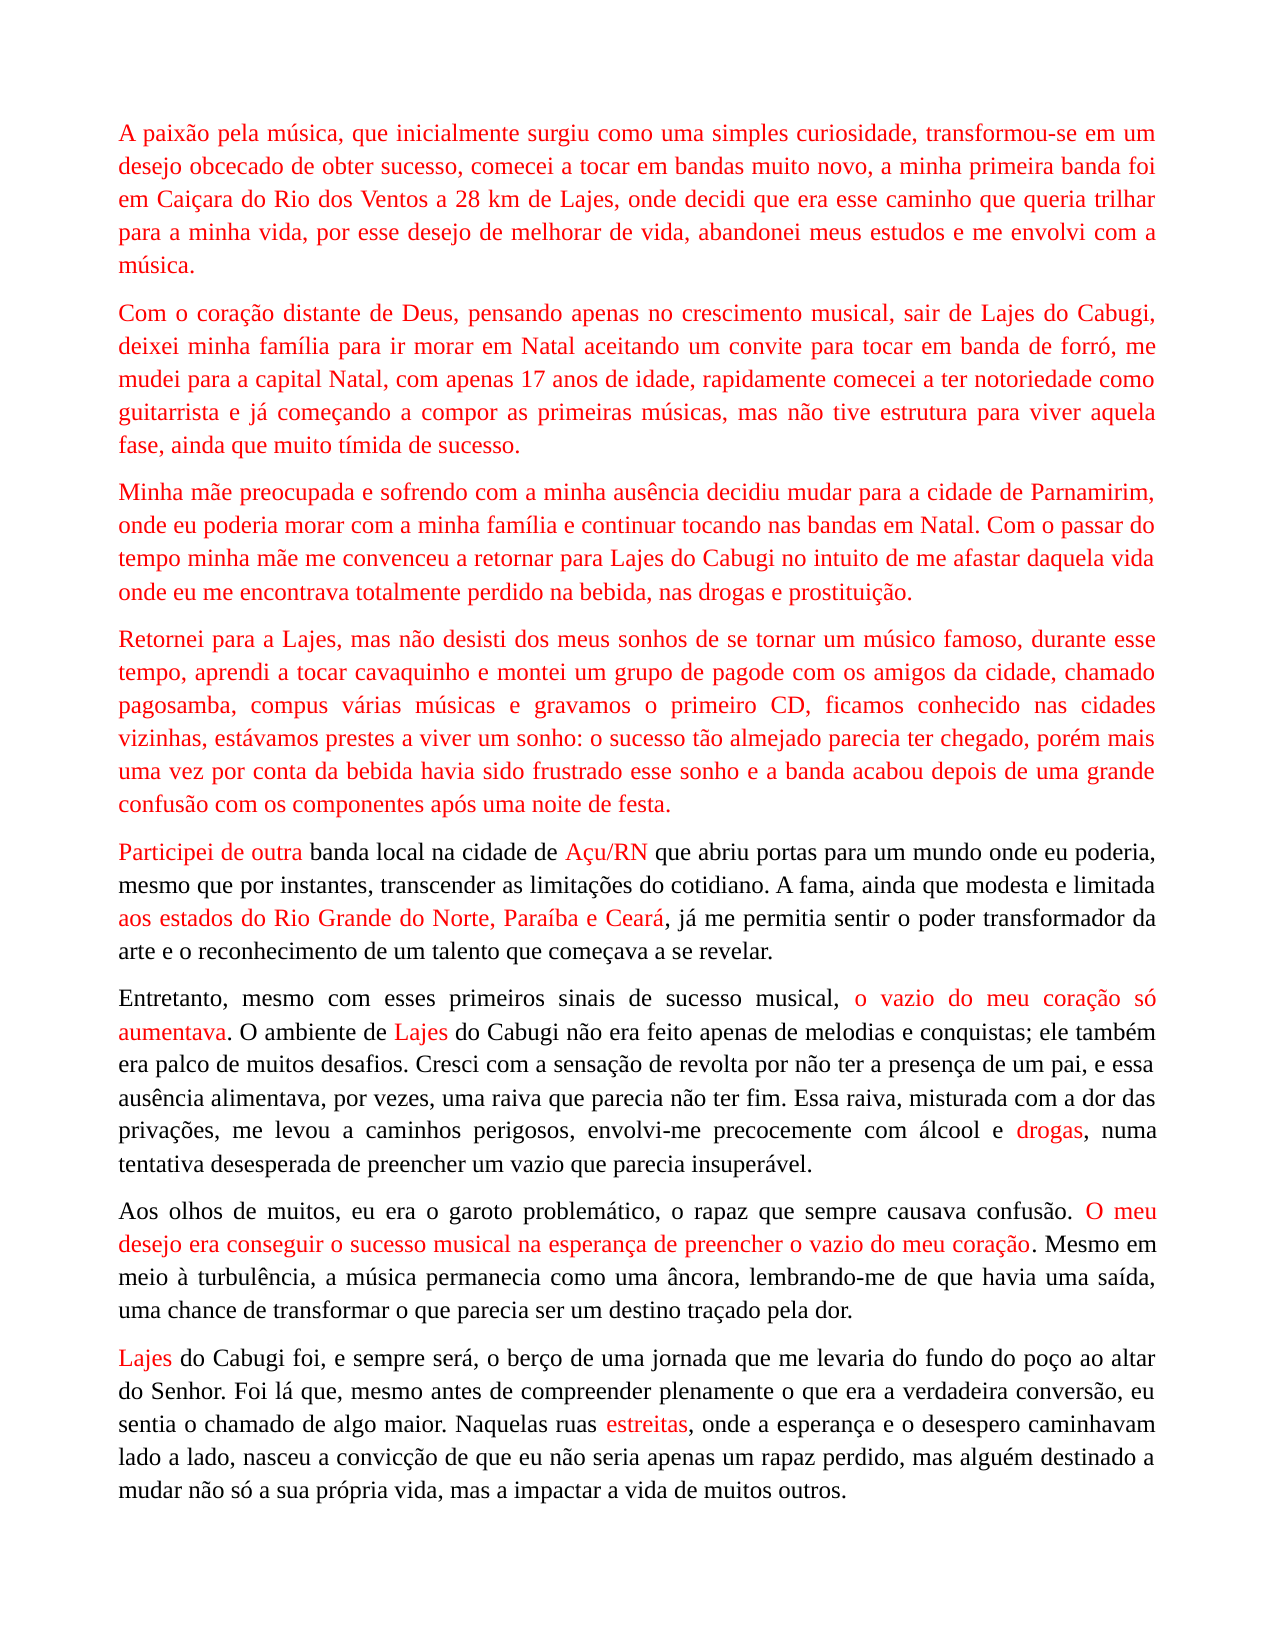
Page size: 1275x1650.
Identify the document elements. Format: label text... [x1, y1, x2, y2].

text Lajes do Cabugi foi, e sempre será, o berço de uma jornada que me levaria do fundo do poço ao altar do Senhor. Foi lá que, mesmo antes de compreender plenamente o que era a verdadeira conversão, eu sentia o chamado de algo maior. Naquelas ruas estreitas, onde a esperança e o desespero caminhavam lado a lado, nasceu a convicção de que eu não seria apenas um rapaz perdido, mas alguém destinado a mudar não só a sua própria vida, mas a impactar a vida de muitos outros. [118, 1343, 1157, 1504]
text Aos olhos de muitos, eu era o garoto problemático, o rapaz que sempre causava confusão. O meu desejo era conseguir o sucesso musical na esperança de preencher o vazio do meu coração. Mesmo em meio à turbulência, a música permanecia como uma âncora, lembrando-me de que havia uma saída, uma chance de transformar o que parecia ser um destino traçado pela dor. [118, 1196, 1157, 1324]
text Minha mãe preocupada e sofrendo com a minha ausência decidiu mudar para a cidade de Parnamirim, onde eu poderia morar com a minha família e continuar tocando nas bandas em Natal. Com o passar do tempo minha mãe me convenceu a retornar para Lajes do Cabugi no intuito de me afastar daquela vida onde eu me encontrava totalmente perdido na bebida, nas drogas e prostituição. [118, 477, 1157, 605]
text Retornei para a Lajes, mas não desisti dos meus sonhos de se tornar um músico famoso, durante esse tempo, aprendi a tocar cavaquinho e montei um grupo de pagode com os amigos da cidade, chamado pagosamba, compus várias músicas e gravamos o primeiro CD, ficamos conhecido nas cidades vizinhas, estávamos prestes a viver um sonho: o sucesso tão almejado parecia ter chegado, porém mais uma vez por conta da bebida havia sido frustrado esse sonho e a banda acabou depois de uma grande confusão com os componentes após uma noite de festa. [118, 624, 1157, 818]
text Participei de outra banda local na cidade de Açu/RN que abriu portas para um mundo onde eu poderia, mesmo que por instantes, transcender as limitações do cotidiano. A fama, ainda que modesta e limitada aos estados do Rio Grande do Norte, Paraíba e Ceará, já me permitia sentir o poder transformador da arte e o reconhecimento de um talento que começava a se revelar. [118, 837, 1157, 965]
text Entretanto, mesmo com esses primeiros sinais de sucesso musical, o vazio do meu coração só aumentava. O ambiente de Lajes do Cabugi não era feito apenas de melodias e conquistas; ele também era palco de muitos desafios. Cresci com a sensação de revolta por não ter a presença de um pai, e essa ausência alimentava, por vezes, uma raiva que parecia não ter fim. Essa raiva, misturada com a dor das privações, me levou a caminhos perigosos, envolvi-me precocemente com álcool e drogas, numa tentativa desesperada de preencher um vazio que parecia insuperável. [118, 983, 1157, 1177]
text Com o coração distante de Deus, pensando apenas no crescimento musical, sair de Lajes do Cabugi, deixei minha família para ir morar em Natal aceitando um convite para tocar em banda de forró, me mudei para a capital Natal, com apenas 17 anos de idade, rapidamente comecei a ter notoriedade como guitarrista e já começando a compor as primeiras músicas, mas não tive estrutura para viver aquela fase, ainda que muito tímida de sucesso. [118, 298, 1157, 459]
text A paixão pela música, que inicialmente surgiu como uma simples curiosidade, transformou-se em um desejo obcecado de obter sucesso, comecei a tocar em bandas muito novo, a minha primeira banda foi em Caiçara do Rio dos Ventos a 28 km de Lajes, onde decidi que era esse caminho que queria trilhar para a minha vida, por esse desejo de melhorar de vida, abandonei meus estudos e me envolvi com a música. [118, 118, 1157, 279]
